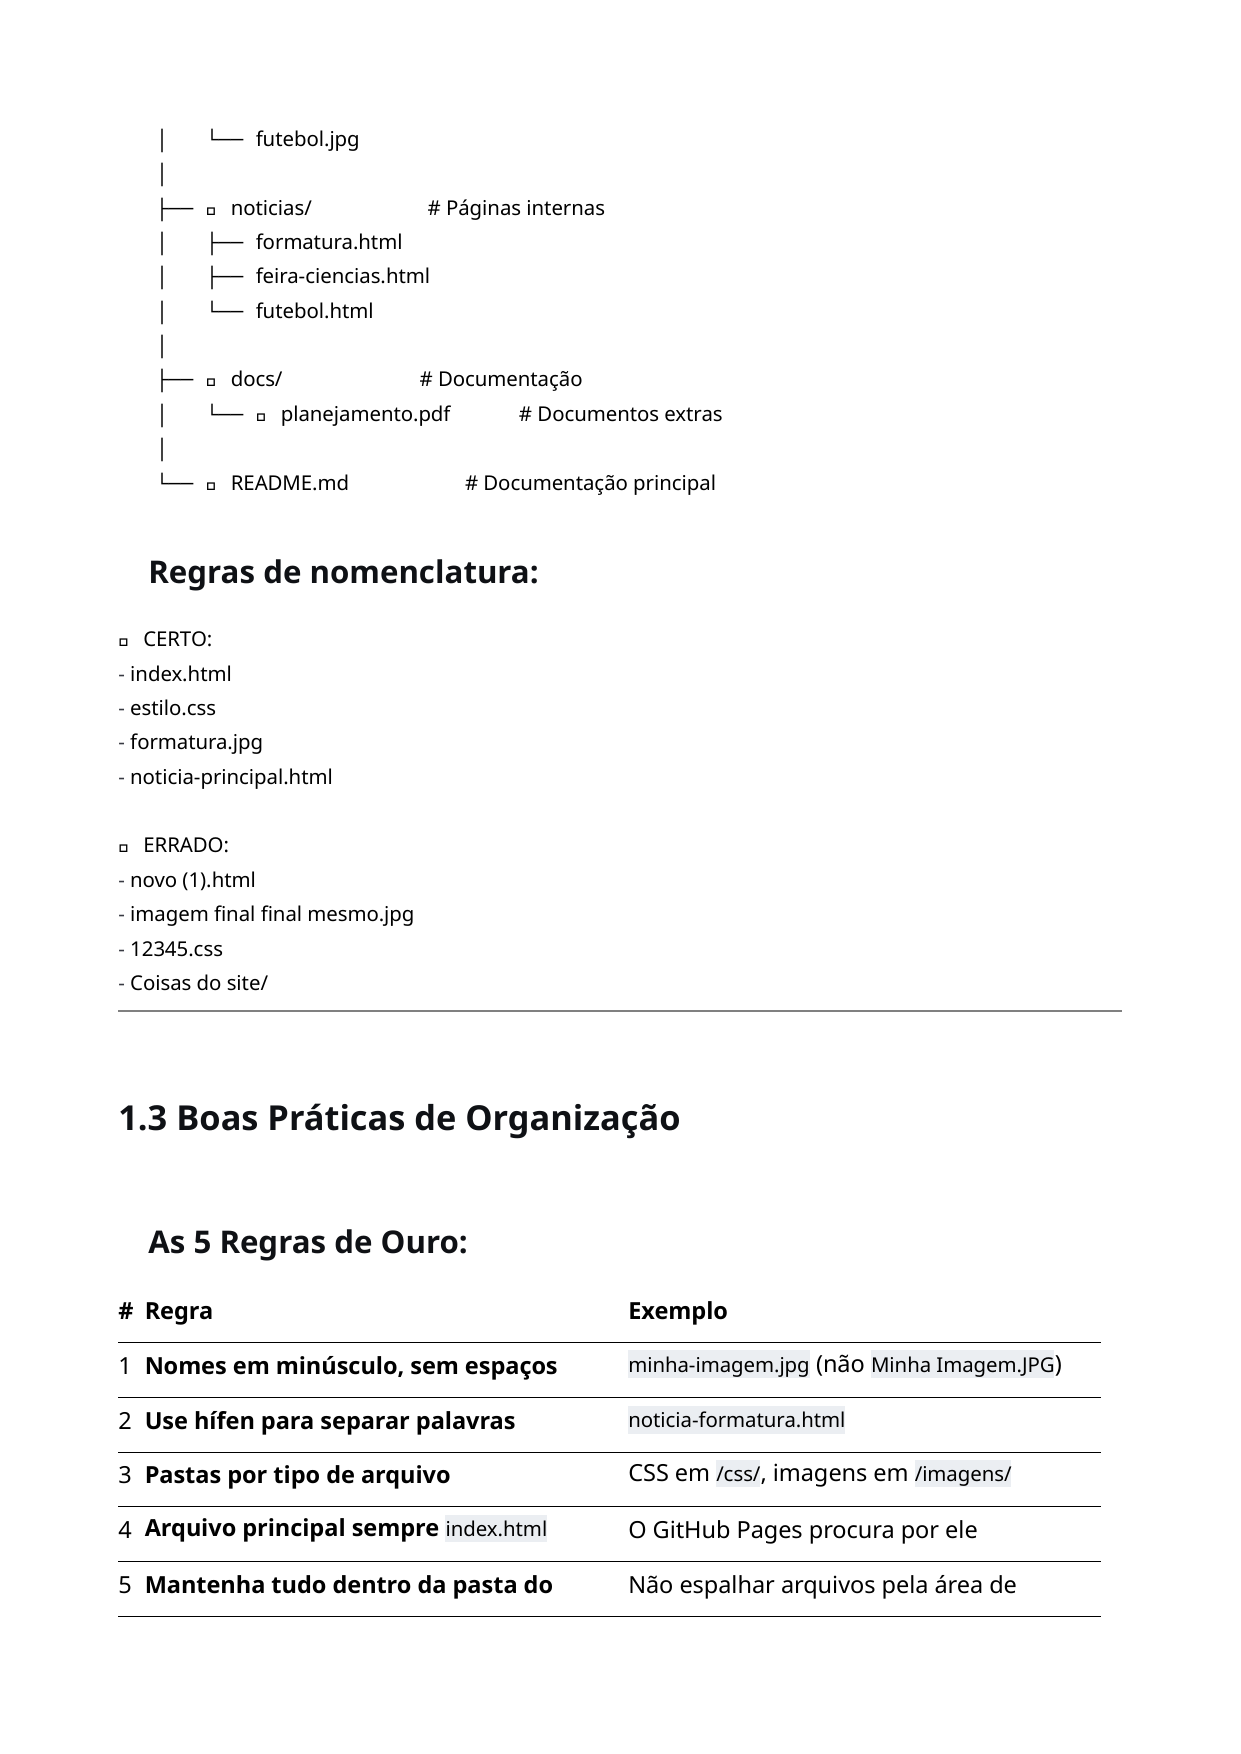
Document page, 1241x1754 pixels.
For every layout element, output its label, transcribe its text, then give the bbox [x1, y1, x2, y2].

table_cell minha-imagem.jpg (não Minha Imagem.JPG) [628, 1343, 1101, 1397]
text │ └── 📄 planejamento.pdf # Documentos extras [118, 393, 1122, 427]
table_cell Arquivo principal sempre index.html [145, 1507, 628, 1561]
table_header # [118, 1288, 144, 1342]
text - noticia-principal.html [118, 756, 1122, 790]
text │ [118, 324, 1122, 359]
text ❌ ERRADO: [118, 824, 1122, 859]
text └── 📄 README.md # Documentação principal [118, 462, 1122, 496]
table_cell 4 [118, 1507, 144, 1561]
text ├── 📁 docs/ # Documentação [118, 359, 1122, 393]
table_cell 5 [118, 1562, 144, 1616]
text │ [118, 427, 1122, 462]
subtitle 📌 As 5 Regras de Ouro: [118, 1216, 1122, 1262]
text - formatura.jpg [118, 721, 1122, 756]
subtitle 1.3 Boas Práticas de Organização [118, 1091, 1122, 1141]
text - novo (1).html [118, 859, 1122, 893]
text - index.html [118, 652, 1122, 687]
text - Coisas do site/ [118, 962, 1122, 996]
text ✅ CERTO: [118, 618, 1122, 652]
table_cell Use hífen para separar palavras [145, 1398, 628, 1452]
table_cell Pastas por tipo de arquivo [145, 1453, 628, 1506]
text - imagem final final mesmo.jpg [118, 893, 1122, 927]
text - estilo.css [118, 687, 1122, 721]
table_cell Nomes em minúsculo, sem espaços [145, 1343, 628, 1397]
table_cell CSS em /css/, imagens em /imagens/ [628, 1453, 1101, 1506]
text │ ├── feira-ciencias.html [118, 256, 1122, 290]
table_cell O GitHub Pages procura por ele [628, 1507, 1101, 1561]
table_cell Mantenha tudo dentro da pasta do [145, 1562, 628, 1616]
table_cell noticia-formatura.html [628, 1398, 1101, 1452]
table_cell Não espalhar arquivos pela área de [628, 1562, 1101, 1616]
table_header Exemplo [628, 1288, 1101, 1342]
table_header Regra [145, 1288, 628, 1342]
text │ [118, 152, 1122, 187]
table_cell 1 [118, 1343, 144, 1397]
table_cell 2 [118, 1398, 144, 1452]
text │ └── futebol.html [118, 290, 1122, 324]
text - 12345.css [118, 927, 1122, 962]
text │ └── futebol.jpg [118, 118, 1122, 152]
subtitle 📝 Regras de nomenclatura: [118, 546, 1122, 593]
table_cell 3 [118, 1453, 144, 1506]
text │ ├── formatura.html [118, 221, 1122, 256]
text ├── 📁 noticias/ # Páginas internas [118, 187, 1122, 221]
